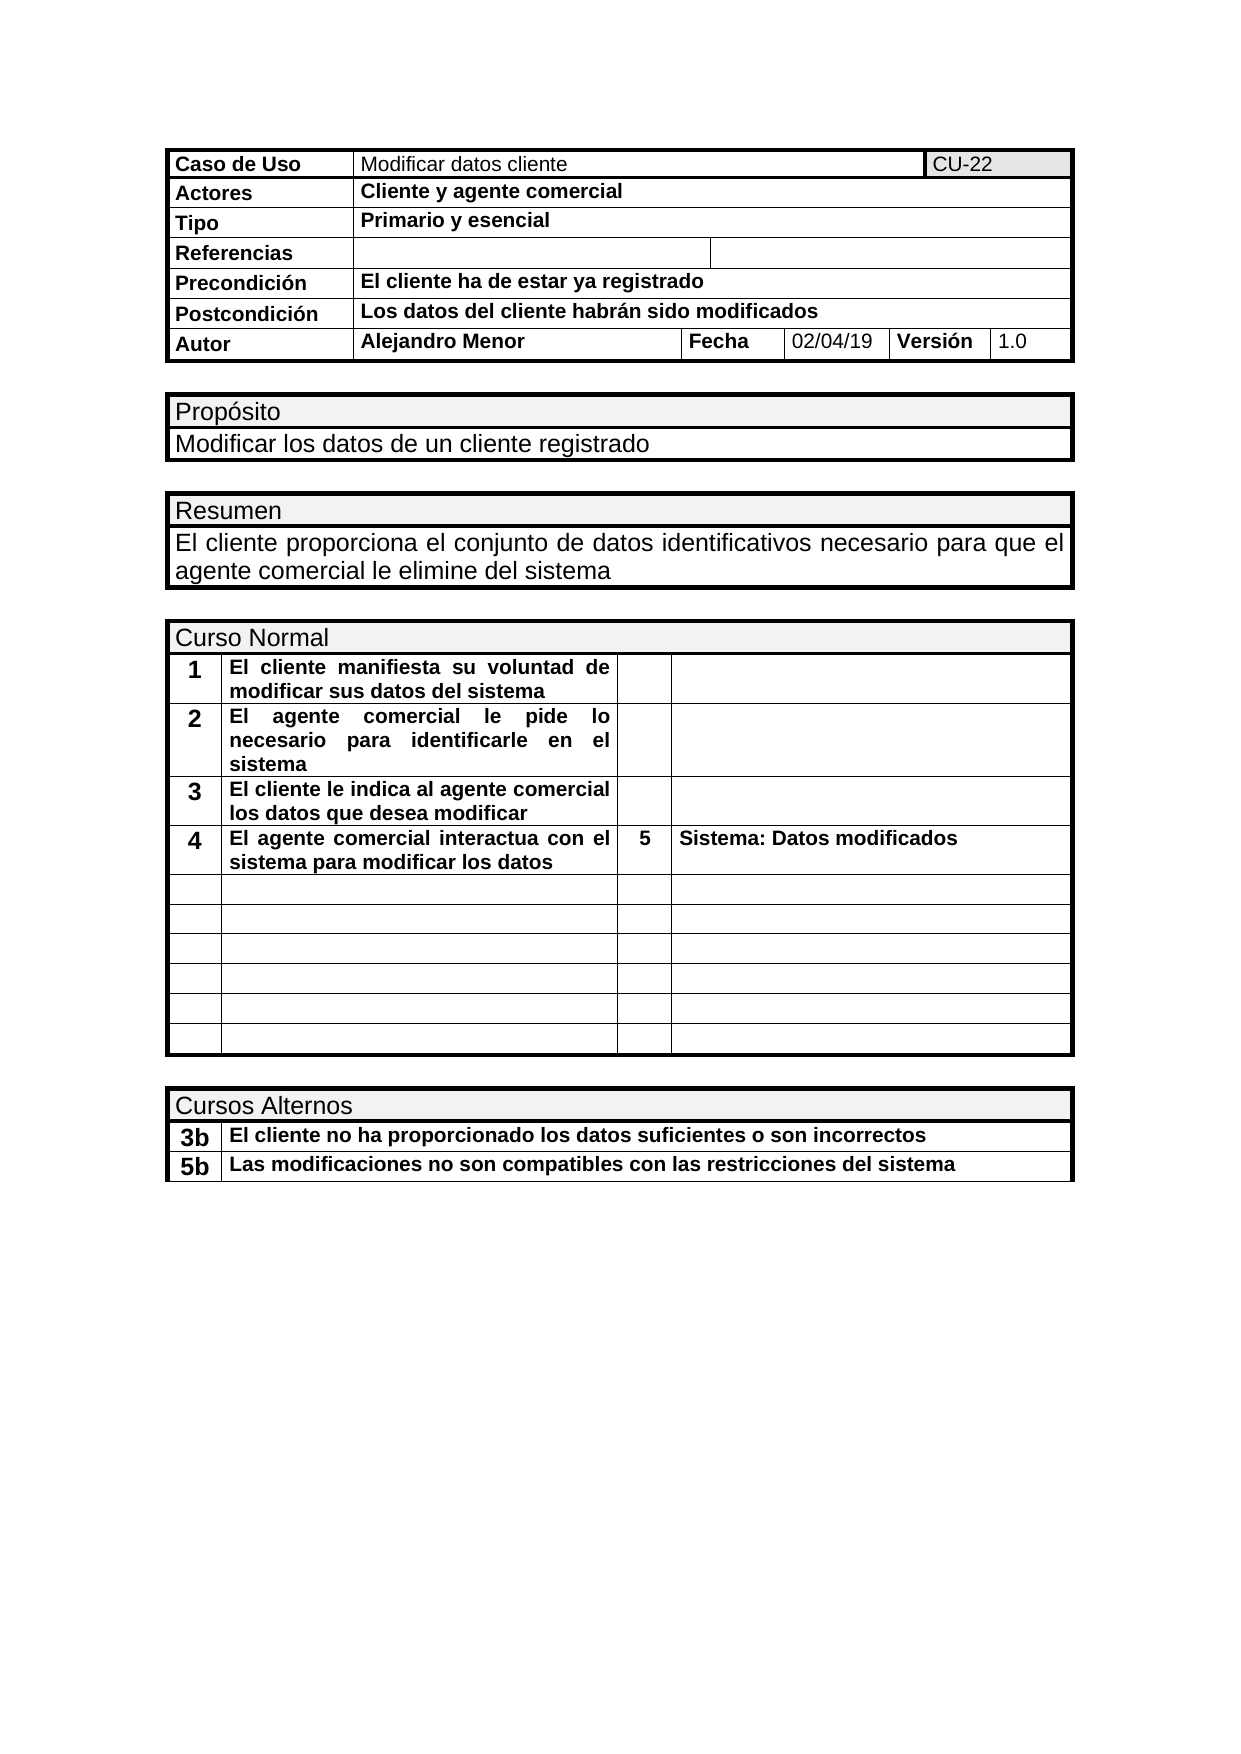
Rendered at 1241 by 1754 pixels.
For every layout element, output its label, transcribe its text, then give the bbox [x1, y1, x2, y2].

table_cell [672, 905, 1070, 933]
table_cell [672, 1024, 1070, 1052]
table_header Curso Normal [170, 623, 1070, 652]
table_cell Actores [170, 179, 353, 207]
table_cell El agente comercial interactua con el sistema para modificar los datos [222, 826, 617, 874]
table_cell [618, 777, 671, 825]
table_cell 02/04/19 [785, 329, 889, 359]
table_cell El cliente no ha proporcionado los datos suficientes o son incorrectos [222, 1123, 1070, 1151]
table_cell El agente comercial le pide lo necesario para identificarle en el sistema [222, 704, 617, 776]
table_cell 5b [170, 1152, 221, 1181]
table_cell Precondición [170, 269, 353, 298]
table_header Caso de Uso [170, 152, 353, 176]
table_cell [618, 1024, 671, 1052]
table_cell [222, 1024, 617, 1052]
table_header Resumen [170, 496, 1070, 524]
table_cell [672, 655, 1070, 703]
table_cell Tipo [170, 208, 353, 237]
table_cell [672, 964, 1070, 993]
table_cell [672, 777, 1070, 825]
table_cell 1.0 [991, 329, 1070, 359]
table_cell [222, 994, 617, 1023]
table_cell [618, 934, 671, 963]
table_cell [222, 875, 617, 903]
table_cell [618, 964, 671, 993]
table_cell Fecha [682, 329, 784, 359]
table_cell [672, 704, 1070, 776]
table_header Modificar datos cliente [354, 152, 923, 176]
table_cell Sistema: Datos modificados [672, 826, 1070, 874]
table_cell Las modificaciones no son compatibles con las restricciones del sistema [222, 1152, 1070, 1181]
table_cell El cliente manifiesta su voluntad de modificar sus datos del sistema [222, 655, 617, 703]
table_cell [672, 875, 1070, 903]
table_cell [711, 238, 1070, 267]
table_cell 5 [618, 826, 671, 874]
table_cell El cliente le indica al agente comercial los datos que desea modificar [222, 777, 617, 825]
table_cell [354, 238, 710, 267]
table_cell [222, 934, 617, 963]
table_cell [170, 1024, 221, 1052]
table_header CU-22 [927, 152, 1070, 176]
table_cell [618, 875, 671, 903]
table_header Cursos Alternos [170, 1091, 1070, 1119]
table_cell Versión [890, 329, 990, 359]
table_cell El cliente ha de estar ya registrado [354, 269, 1070, 298]
table_cell 3 [170, 777, 221, 825]
table_cell Los datos del cliente habrán sido modificados [354, 299, 1070, 328]
table_cell [170, 905, 221, 933]
table_cell Cliente y agente comercial [354, 179, 1070, 207]
table_cell [618, 994, 671, 1023]
table_cell [170, 994, 221, 1023]
table_cell 1 [170, 655, 221, 703]
table_cell Modificar los datos de un cliente registrado [170, 429, 1070, 457]
table_cell Referencias [170, 238, 353, 267]
table_cell [672, 934, 1070, 963]
table_cell Primario y esencial [354, 208, 1070, 237]
table_header Propósito [170, 397, 1070, 426]
table_cell 3b [170, 1123, 221, 1151]
table_cell [222, 964, 617, 993]
table_cell [618, 704, 671, 776]
table_cell 2 [170, 704, 221, 776]
table_cell Alejandro Menor [354, 329, 681, 359]
table_cell [618, 905, 671, 933]
table_cell 4 [170, 826, 221, 874]
table_cell [618, 655, 671, 703]
table_cell [672, 994, 1070, 1023]
table_cell [222, 905, 617, 933]
table_cell [170, 964, 221, 993]
table_cell [170, 934, 221, 963]
table_cell [170, 875, 221, 903]
table_cell Postcondición [170, 299, 353, 328]
table_cell Autor [170, 329, 353, 359]
table_cell El cliente proporciona el conjunto de datos identificativos necesario para que el agente comercial le elimine del sistema [170, 528, 1070, 585]
